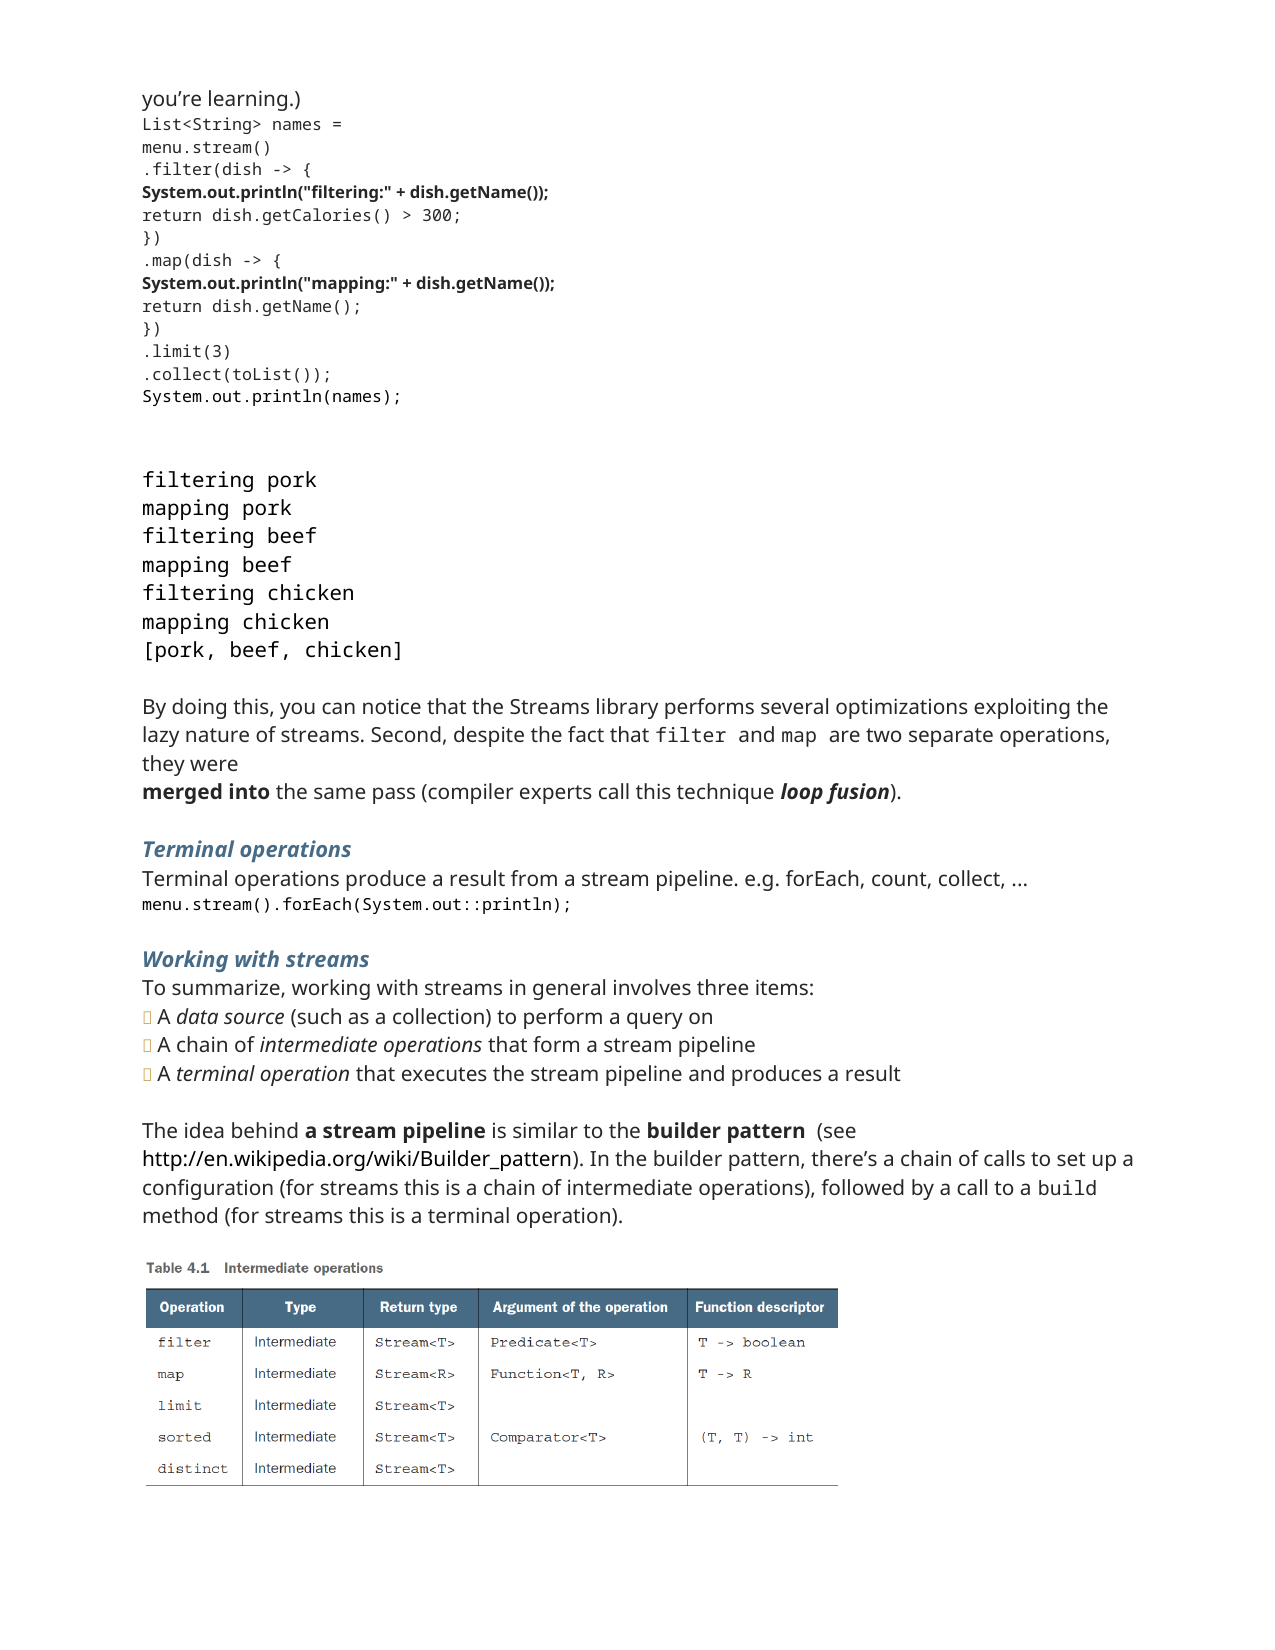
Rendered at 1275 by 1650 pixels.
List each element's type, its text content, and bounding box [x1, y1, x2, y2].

text filtering chicken [142, 578, 1149, 607]
text menu.stream().forEach(System.out::println); [142, 893, 1149, 915]
text .filter(dish -> { [142, 158, 1149, 181]
text  A terminal operation that executes the stream pipeline and produces a result [142, 1059, 1149, 1087]
text .map(dish -> { [142, 249, 1149, 272]
text To summarize, working with streams in general involves three items: [142, 973, 1149, 1002]
text filtering beef [142, 522, 1149, 550]
text mapping pork [142, 493, 1149, 522]
text mapping beef [142, 550, 1149, 578]
text }) [142, 317, 1149, 340]
text mapping chicken [142, 607, 1149, 635]
text System.out.println("mapping:" + dish.getName()); [142, 272, 1149, 294]
text you’re learning.) [142, 84, 1149, 113]
text merged into the same pass (compiler experts call this technique loop fusion). [142, 777, 1149, 806]
text List<String> names = [142, 113, 1149, 135]
text Working with streams [142, 944, 1149, 973]
text filtering pork [142, 465, 1149, 493]
text The idea behind a stream pipeline is similar to the builder pattern (see http://en.wikipedia.org/wiki/Builder_pattern). In the builder pattern, there’s a chain of calls to set up a configuration (for streams this is a chain of intermediate operations), followed by a call to a build method (for streams this is a terminal operation). [142, 1116, 1149, 1229]
text Terminal operations [142, 834, 1149, 864]
text .collect(toList()); [142, 362, 1149, 385]
text  A data source (such as a collection) to perform a query on [142, 1002, 1149, 1030]
text return dish.getCalories() > 300; [142, 203, 1149, 226]
text Terminal operations produce a result from a stream pipeline. e.g. forEach, count, collect, ... [142, 864, 1149, 893]
text System.out.println("filtering:" + dish.getName()); [142, 181, 1149, 203]
text }) [142, 226, 1149, 249]
text .limit(3) [142, 340, 1149, 362]
text System.out.println(names); [142, 385, 1149, 408]
text By doing this, you can notice that the Streams library performs several optimizations exploiting the lazy nature of streams. Second, despite the fact that filter and map are two separate operations, they were [142, 692, 1149, 777]
text menu.stream() [142, 135, 1149, 158]
text [pork, beef, chicken] [142, 635, 1149, 664]
text  A chain of intermediate operations that form a stream pipeline [142, 1030, 1149, 1059]
text return dish.getName(); [142, 294, 1149, 317]
